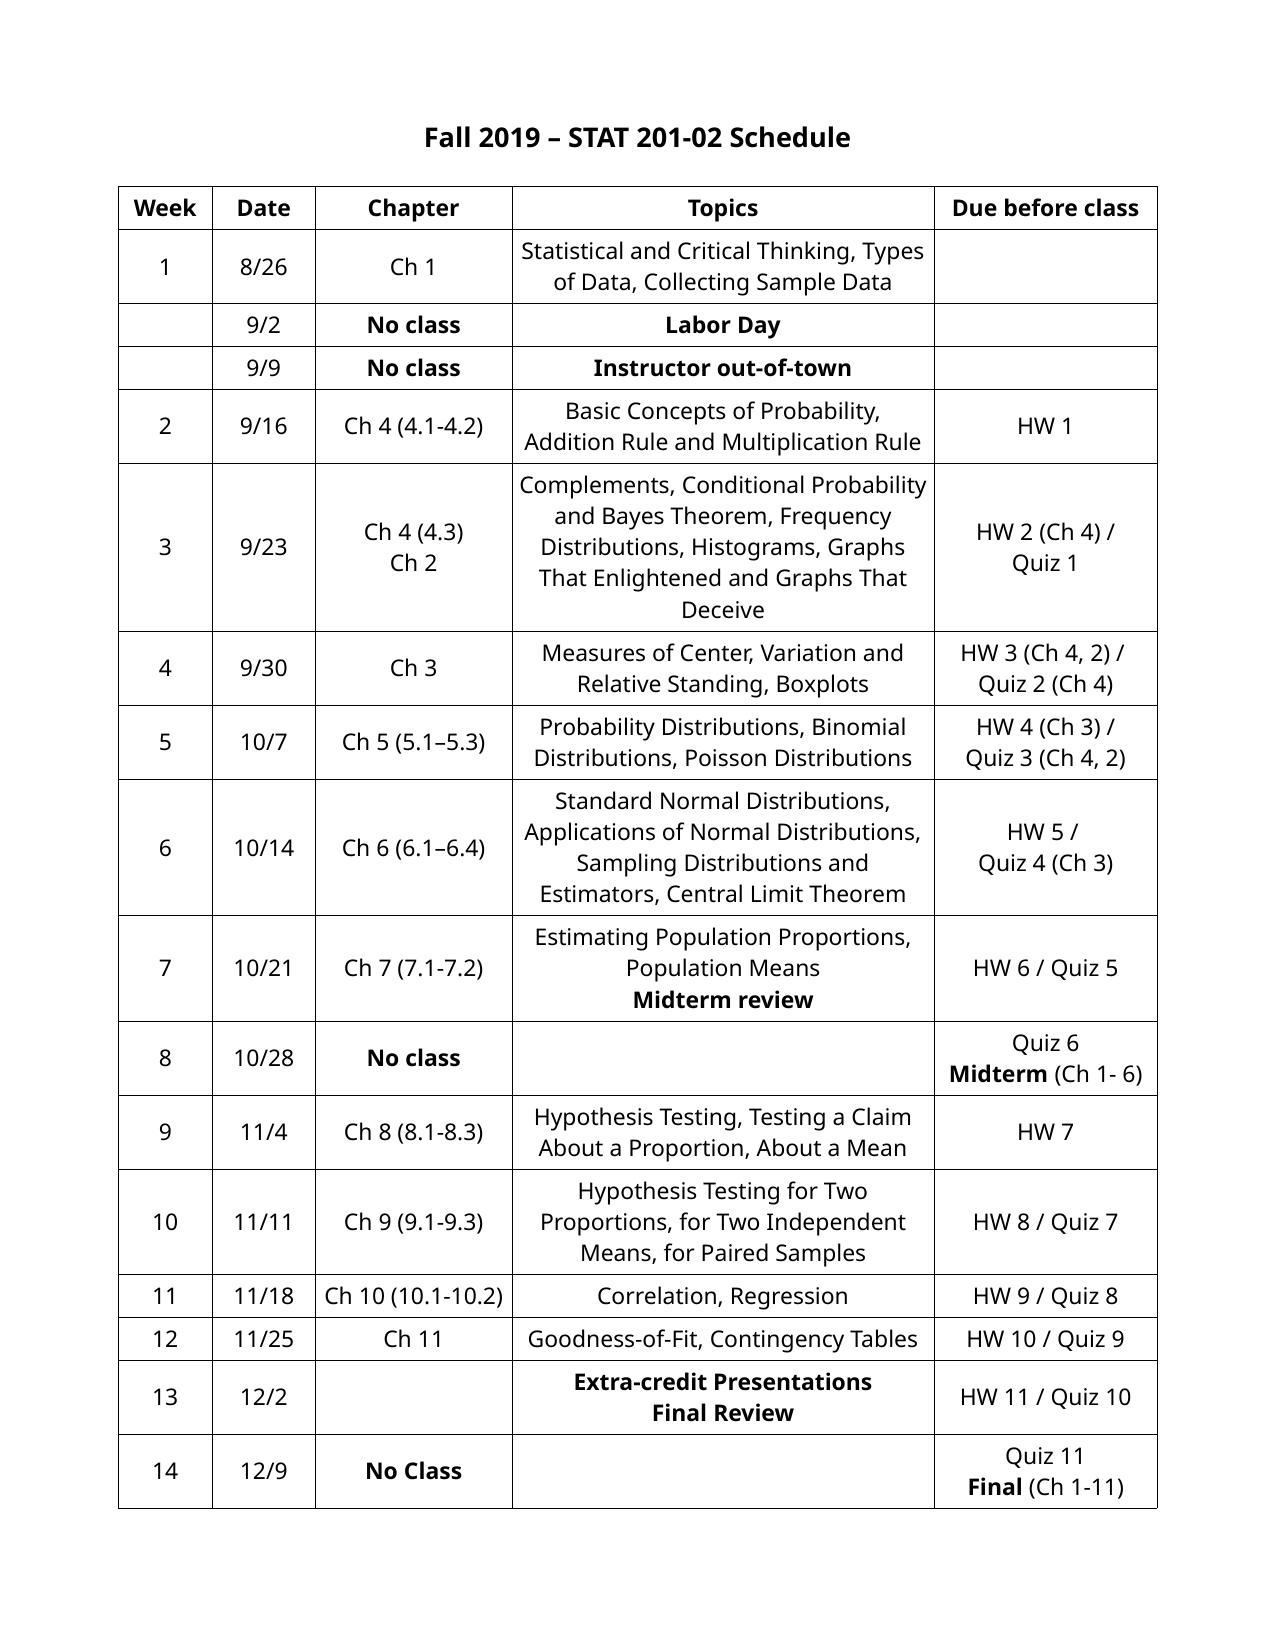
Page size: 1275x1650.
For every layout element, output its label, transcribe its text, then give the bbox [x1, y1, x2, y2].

table_header Topics [513, 187, 934, 229]
table_cell 9/16 [213, 390, 315, 463]
table_cell HW 8 / Quiz 7 [935, 1170, 1157, 1274]
table_cell 5 [119, 706, 212, 779]
table_cell Ch 1 [316, 230, 512, 303]
table_cell 12/9 [213, 1435, 315, 1508]
table_cell Quiz 11 Final (Ch 1-11) [935, 1435, 1157, 1508]
table_cell Ch 11 [316, 1318, 512, 1360]
table_cell 14 [119, 1435, 212, 1508]
table_cell 10/7 [213, 706, 315, 779]
table_cell 9/30 [213, 632, 315, 705]
table_cell [513, 1022, 934, 1095]
table_cell Ch 6 (6.1–6.4) [316, 780, 512, 915]
table_cell Instructor out-of-town [513, 347, 934, 389]
table_cell 8 [119, 1022, 212, 1095]
table_cell 9 [119, 1096, 212, 1169]
table_cell No class [316, 1022, 512, 1095]
table_cell 9/9 [213, 347, 315, 389]
table_cell 7 [119, 916, 212, 1021]
table_cell 9/23 [213, 464, 315, 631]
table_cell 12/2 [213, 1361, 315, 1434]
table_cell 3 [119, 464, 212, 631]
table_cell [935, 347, 1157, 389]
table_cell HW 10 / Quiz 9 [935, 1318, 1157, 1360]
table_cell 13 [119, 1361, 212, 1434]
table_cell HW 1 [935, 390, 1157, 463]
table_cell Estimating Population Proportions, Population Means Midterm review [513, 916, 934, 1021]
table_cell HW 5 / Quiz 4 (Ch 3) [935, 780, 1157, 915]
table_cell [119, 304, 212, 346]
table_cell Ch 7 (7.1-7.2) [316, 916, 512, 1021]
table_cell No Class [316, 1435, 512, 1508]
table_cell Basic Concepts of Probability, Addition Rule and Multiplication Rule [513, 390, 934, 463]
table_cell Ch 4 (4.1-4.2) [316, 390, 512, 463]
table_cell [119, 347, 212, 389]
table_cell 10 [119, 1170, 212, 1274]
table_cell 1 [119, 230, 212, 303]
table_cell Hypothesis Testing for Two Proportions, for Two Independent Means, for Paired Samples [513, 1170, 934, 1274]
table_cell 11 [119, 1275, 212, 1317]
table_cell Goodness-of-Fit, Contingency Tables [513, 1318, 934, 1360]
table_cell Standard Normal Distributions, Applications of Normal Distributions, Sampling Distributions and Estimators, Central Limit Theorem [513, 780, 934, 915]
table_cell 6 [119, 780, 212, 915]
table_cell [935, 304, 1157, 346]
table_cell Ch 3 [316, 632, 512, 705]
table_cell HW 4 (Ch 3) / Quiz 3 (Ch 4, 2) [935, 706, 1157, 779]
table_cell Measures of Center, Variation and Relative Standing, Boxplots [513, 632, 934, 705]
table_cell 10/28 [213, 1022, 315, 1095]
table_header Chapter [316, 187, 512, 229]
table_cell 10/21 [213, 916, 315, 1021]
table_cell Ch 8 (8.1-8.3) [316, 1096, 512, 1169]
table_cell Extra-credit Presentations Final Review [513, 1361, 934, 1434]
table_cell 12 [119, 1318, 212, 1360]
table_cell Ch 4 (4.3) Ch 2 [316, 464, 512, 631]
table_cell Ch 5 (5.1–5.3) [316, 706, 512, 779]
table_cell Complements, Conditional Probability and Bayes Theorem, Frequency Distributions, Histograms, Graphs That Enlightened and Graphs That Deceive [513, 464, 934, 631]
text Fall 2019 – STAT 201-02 Schedule [118, 118, 1157, 155]
table_cell No class [316, 347, 512, 389]
table_cell Hypothesis Testing, Testing a Claim About a Proportion, About a Mean [513, 1096, 934, 1169]
table_cell Quiz 6 Midterm (Ch 1- 6) [935, 1022, 1157, 1095]
table_cell HW 7 [935, 1096, 1157, 1169]
table_cell Labor Day [513, 304, 934, 346]
table_cell No class [316, 304, 512, 346]
table_cell Ch 9 (9.1-9.3) [316, 1170, 512, 1274]
table_cell HW 3 (Ch 4, 2) / Quiz 2 (Ch 4) [935, 632, 1157, 705]
table_cell 9/2 [213, 304, 315, 346]
table_cell [316, 1361, 512, 1434]
table_cell 4 [119, 632, 212, 705]
table_header Date [213, 187, 315, 229]
table_cell HW 6 / Quiz 5 [935, 916, 1157, 1021]
table_cell 11/11 [213, 1170, 315, 1274]
table_cell 11/4 [213, 1096, 315, 1169]
table_header Week [119, 187, 212, 229]
table_cell HW 2 (Ch 4) / Quiz 1 [935, 464, 1157, 631]
table_cell Statistical and Critical Thinking, Types of Data, Collecting Sample Data [513, 230, 934, 303]
table_cell HW 11 / Quiz 10 [935, 1361, 1157, 1434]
table_header Due before class [935, 187, 1157, 229]
table_cell Correlation, Regression [513, 1275, 934, 1317]
table_cell 11/18 [213, 1275, 315, 1317]
table_cell HW 9 / Quiz 8 [935, 1275, 1157, 1317]
table_cell [513, 1435, 934, 1508]
table_cell [935, 230, 1157, 303]
table_cell Probability Distributions, Binomial Distributions, Poisson Distributions [513, 706, 934, 779]
table_cell Ch 10 (10.1-10.2) [316, 1275, 512, 1317]
table_cell 2 [119, 390, 212, 463]
table_cell 10/14 [213, 780, 315, 915]
table_cell 8/26 [213, 230, 315, 303]
table_cell 11/25 [213, 1318, 315, 1360]
